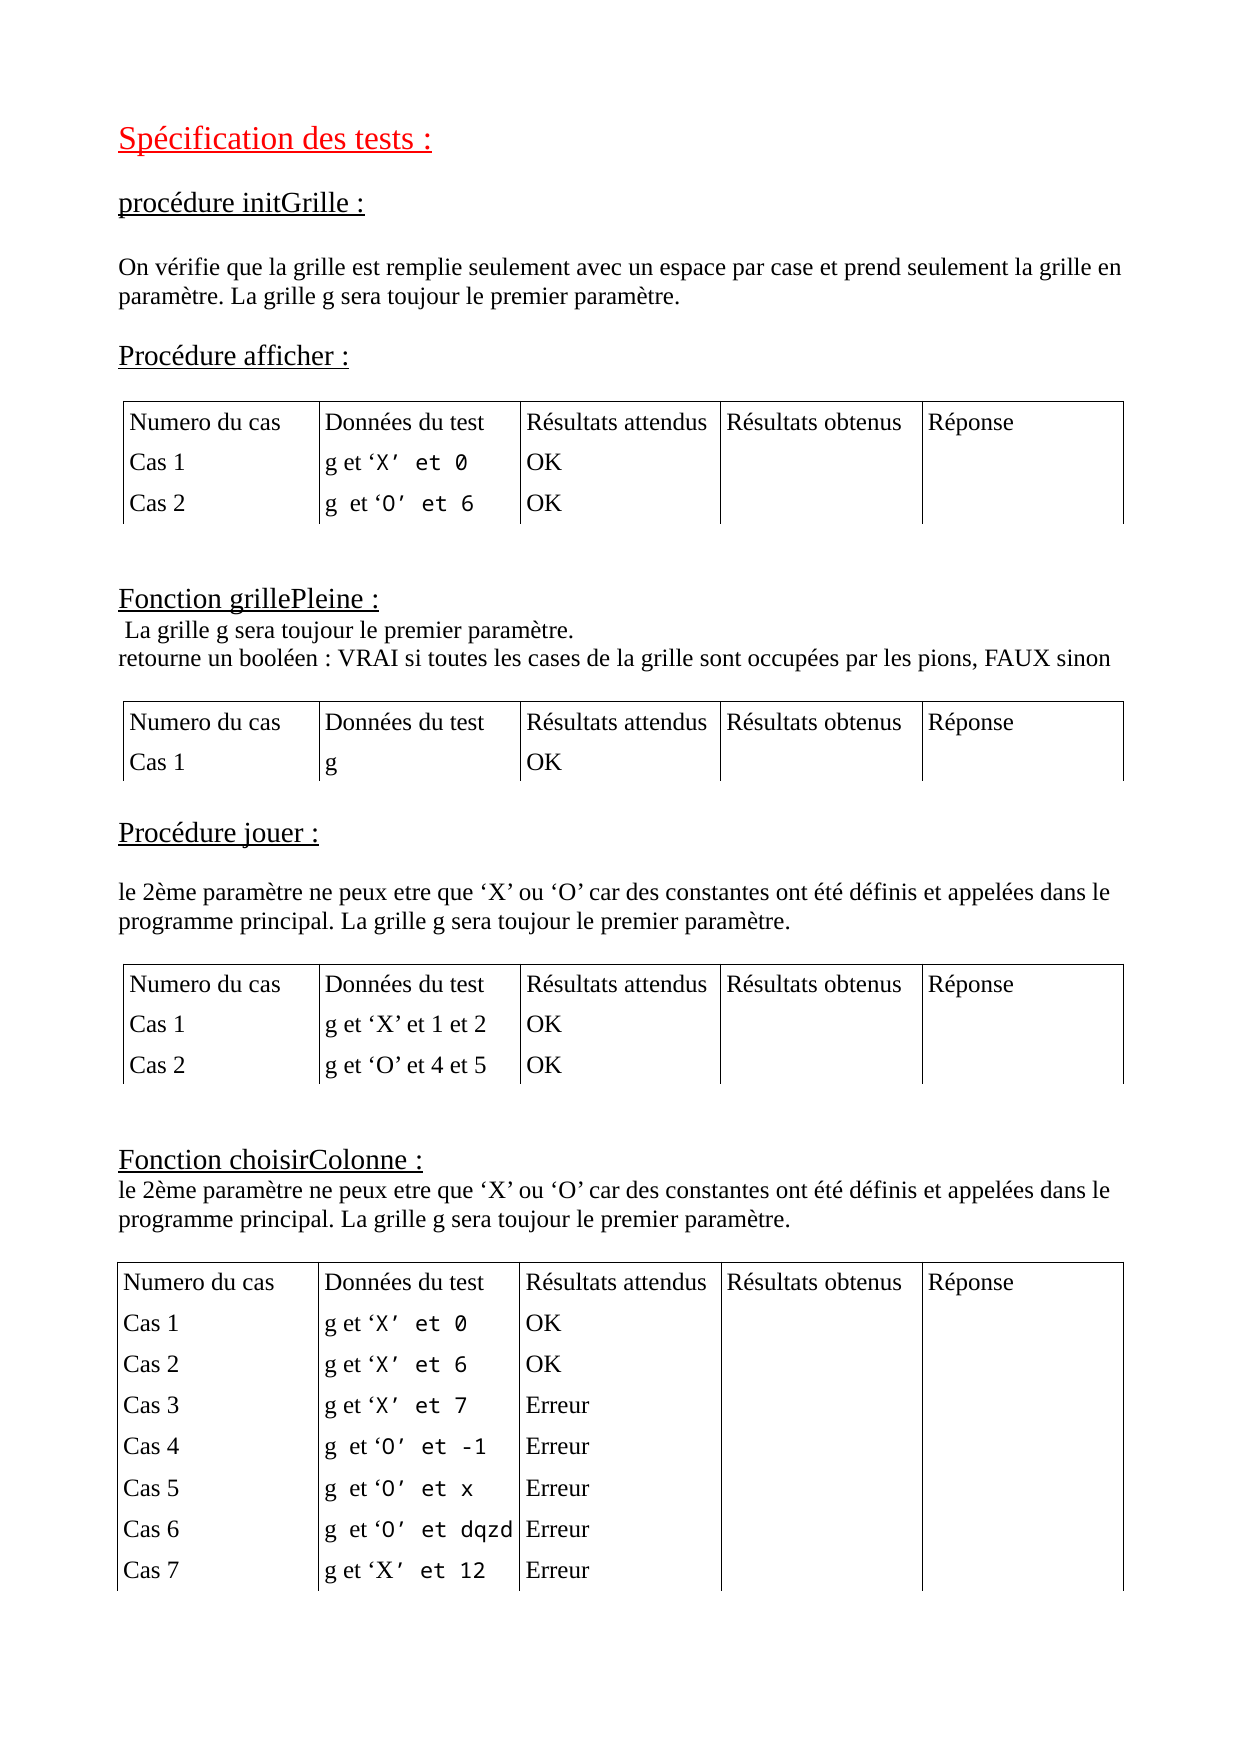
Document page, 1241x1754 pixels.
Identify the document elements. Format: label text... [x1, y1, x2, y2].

table_cell [923, 441, 1123, 482]
text le 2ème paramètre ne peux etre que ‘X’ ou ‘O’ car des constantes ont été définis et appelées dans le programme principal. La grille g sera toujour le premier paramètre. [118, 1175, 1122, 1233]
table_cell Erreur [520, 1549, 721, 1591]
table_cell Erreur [520, 1508, 721, 1549]
table_cell OK [520, 1343, 721, 1384]
table_header Résultats attendus [521, 965, 720, 1004]
table_cell g et ‘X’ et 12 [319, 1549, 519, 1591]
table_cell [721, 483, 922, 524]
table_cell g et ‘O’ et dqzd [319, 1508, 519, 1549]
table_cell Cas 3 [118, 1384, 318, 1426]
text retourne un booléen : VRAI si toutes les cases de la grille sont occupées par les pions, FAUX sinon [118, 643, 1122, 672]
table_header Résultats attendus [521, 702, 720, 741]
table_cell Cas 2 [118, 1343, 318, 1384]
table_header Numero du cas [124, 702, 319, 741]
table_cell OK [521, 1004, 720, 1044]
table_cell Cas 2 [124, 483, 319, 524]
table_cell [721, 441, 922, 482]
table_header Résultats obtenus [721, 965, 922, 1004]
table_cell Cas 1 [124, 741, 319, 781]
table_cell g et ‘O’ et 4 et 5 [320, 1044, 520, 1084]
table_cell [923, 1426, 1123, 1467]
text Fonction choisirColonne : [118, 1142, 1122, 1175]
table_cell g [320, 741, 520, 781]
table_cell OK [521, 441, 720, 482]
table_header Réponse [923, 1263, 1123, 1302]
table_header Réponse [923, 702, 1123, 741]
table_header Réponse [923, 965, 1123, 1004]
table_header Données du test [320, 702, 520, 741]
text On vérifie que la grille est remplie seulement avec un espace par case et prend seulement la grille en paramètre. La grille g sera toujour le premier paramètre. [118, 252, 1122, 310]
table_cell Cas 1 [124, 1004, 319, 1044]
table_cell Cas 7 [118, 1549, 318, 1591]
table_cell [923, 1343, 1123, 1384]
table_cell [923, 1508, 1123, 1549]
table_header Données du test [319, 1263, 519, 1302]
table_cell Cas 1 [124, 441, 319, 482]
table_cell [923, 1004, 1123, 1044]
text le 2ème paramètre ne peux etre que ‘X’ ou ‘O’ car des constantes ont été définis et appelées dans le programme principal. La grille g sera toujour le premier paramètre. [118, 877, 1122, 935]
table_cell [722, 1467, 922, 1508]
table_cell [923, 1044, 1123, 1084]
table_cell [722, 1343, 922, 1384]
table_cell Cas 2 [124, 1044, 319, 1084]
table_header Réponse [923, 402, 1123, 441]
table_cell [923, 1549, 1123, 1591]
table_cell g et ‘X’ et 0 [319, 1302, 519, 1343]
table_cell g et ‘O’ et -1 [319, 1426, 519, 1467]
table_cell Cas 1 [118, 1302, 318, 1343]
table_header Résultats attendus [520, 1263, 721, 1302]
table_cell Erreur [520, 1467, 721, 1508]
table_cell [721, 1044, 922, 1084]
table_cell g et ‘X’ et 1 et 2 [320, 1004, 520, 1044]
text Procédure jouer : [118, 815, 1122, 848]
table_cell [721, 741, 922, 781]
text Spécification des tests : [118, 118, 1122, 156]
table_cell [721, 1004, 922, 1044]
table_cell g et ‘O’ et 6 [320, 483, 520, 524]
table_cell [923, 1302, 1123, 1343]
table_header Numero du cas [124, 402, 319, 441]
table_header Résultats attendus [521, 402, 720, 441]
text Fonction grillePleine : [118, 581, 1122, 615]
table_cell Cas 6 [118, 1508, 318, 1549]
table_cell [923, 1384, 1123, 1426]
table_cell OK [521, 741, 720, 781]
table_cell g et ‘X’ et 0 [320, 441, 520, 482]
table_cell [923, 741, 1123, 781]
table_cell [923, 1467, 1123, 1508]
table_header Données du test [320, 965, 520, 1004]
table_header Données du test [320, 402, 520, 441]
table_header Résultats obtenus [721, 702, 922, 741]
table_header Résultats obtenus [721, 402, 922, 441]
table_cell g et ‘X’ et 6 [319, 1343, 519, 1384]
table_cell [722, 1302, 922, 1343]
table_cell [923, 483, 1123, 524]
table_cell g et ‘O’ et x [319, 1467, 519, 1508]
table_cell Cas 4 [118, 1426, 318, 1467]
table_header Résultats obtenus [722, 1263, 922, 1302]
table_cell OK [521, 1044, 720, 1084]
table_cell Erreur [520, 1384, 721, 1426]
table_header Numero du cas [118, 1263, 318, 1302]
table_cell [722, 1384, 922, 1426]
table_cell g et ‘X’ et 7 [319, 1384, 519, 1426]
text Procédure afficher : [118, 338, 1122, 372]
table_cell [722, 1508, 922, 1549]
table_cell OK [520, 1302, 721, 1343]
table_cell Cas 5 [118, 1467, 318, 1508]
text La grille g sera toujour le premier paramètre. [118, 615, 1122, 643]
table_header Numero du cas [124, 965, 319, 1004]
text procédure initGrille : [118, 185, 1122, 219]
table_cell [722, 1426, 922, 1467]
table_cell OK [521, 483, 720, 524]
table_cell Erreur [520, 1426, 721, 1467]
table_cell [722, 1549, 922, 1591]
